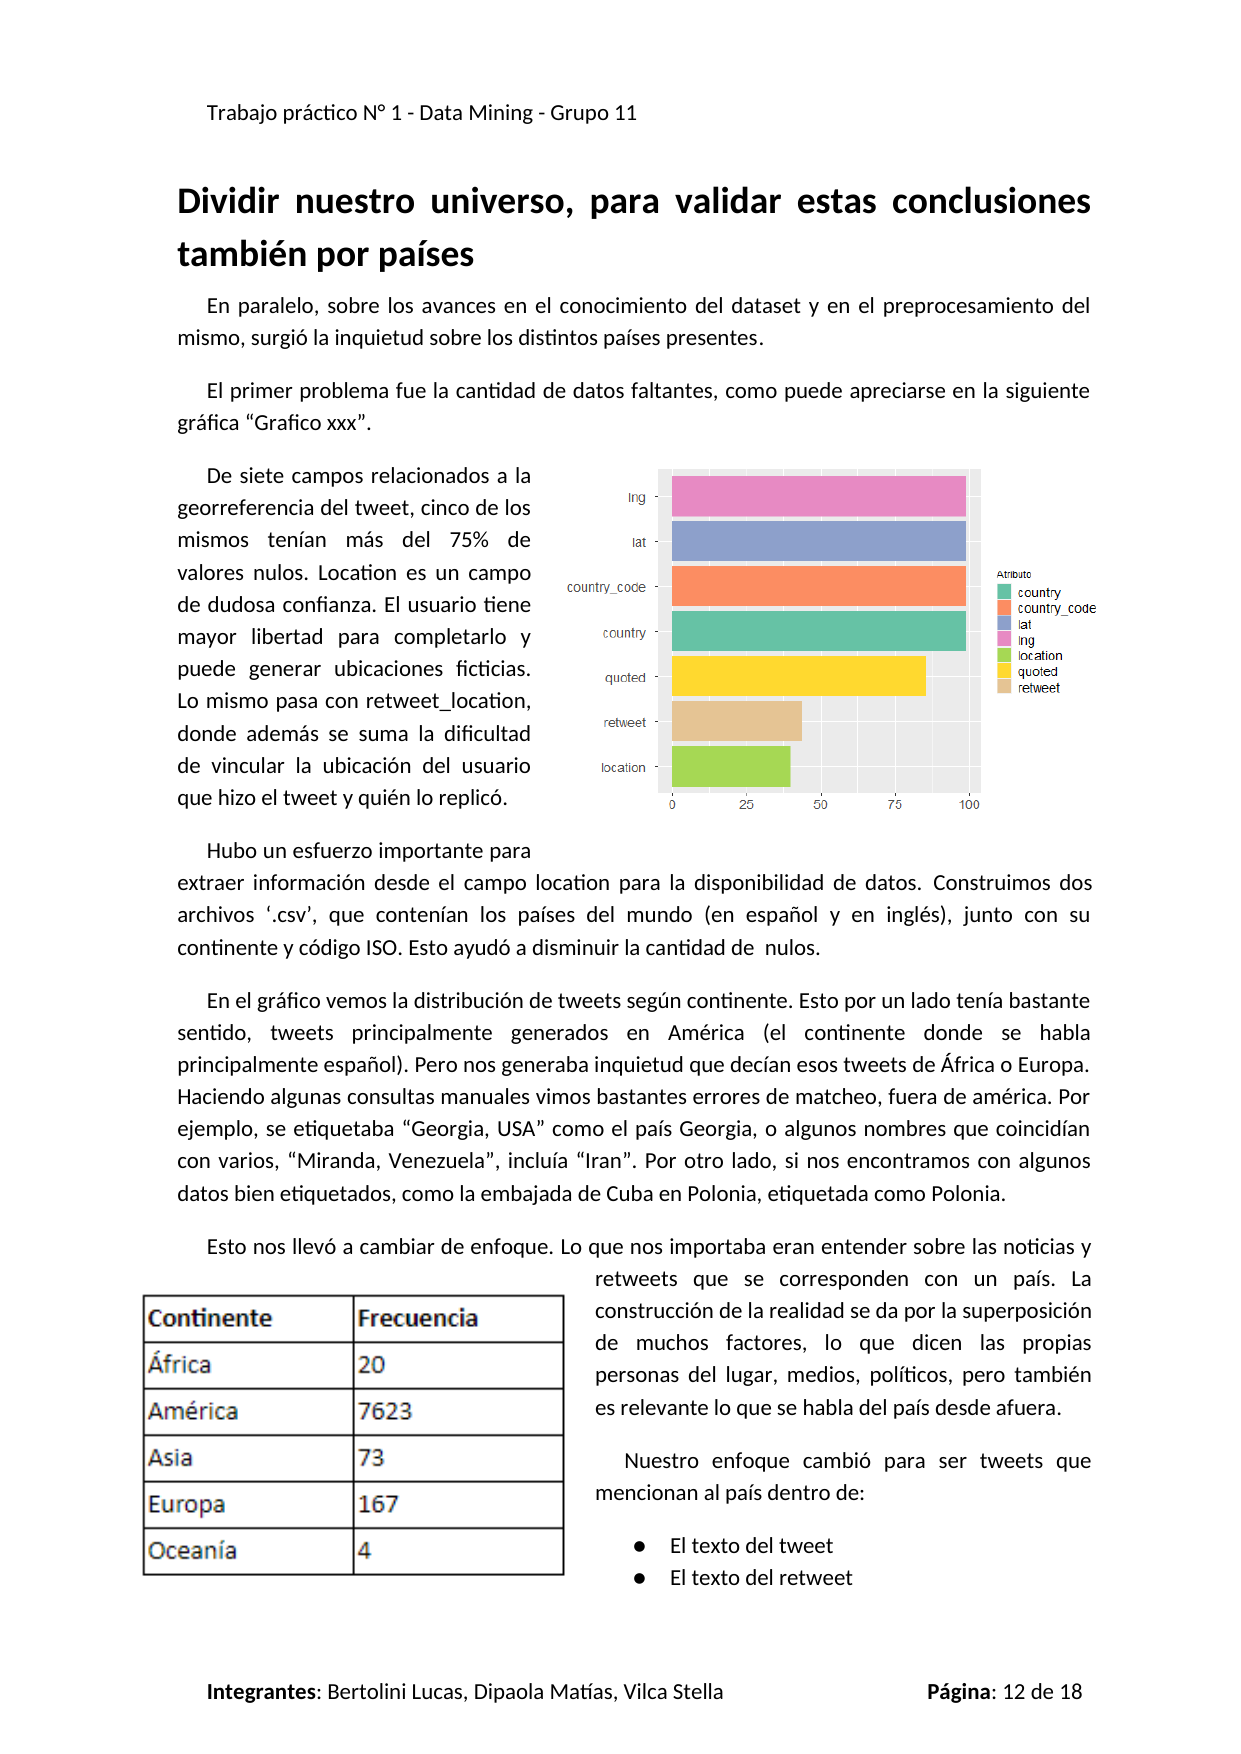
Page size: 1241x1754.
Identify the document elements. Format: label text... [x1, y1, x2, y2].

picture [134, 1286, 576, 1589]
text En el gráfico vemos la distribución de tweets según continente. Esto por un lado tenía bastante sentido, tweets principalmente generados en América (el continente donde se habla principalmente español). Pero nos generaba inquietud que decían esos tweets de África o Europa. Haciendo algunas consultas manuales vimos bastantes errores de matcheo, fuera de américa. Por ejemplo, se etiquetaba “Georgia, USA” como el país Georgia, o algunos nombres que coincidían con varios, “Miranda, Venezuela”, incluía “Iran”. Por otro lado, si nos encontramos con algunos datos bien etiquetados, como la embajada de Cuba en Polonia, etiquetada como Polonia. [177, 986, 1093, 1207]
list El texto del tweet [576, 1531, 1093, 1559]
text Nuestro enfoque cambió para ser tweets que mencionan al país dentro de: [576, 1446, 1093, 1506]
list El texto del retweet [214, 1563, 1093, 1591]
text Hubo un esfuerzo importante para extraer información desde el campo location para la disponibilidad de datos. Construimos dos archivos ‘.csv’, que contenían los países del mundo (en español y en inglés), junto con su continente y código ISO. Esto ayudó a disminuir la cantidad de nulos. [177, 836, 1093, 961]
text En paralelo, sobre los avances en el conocimiento del dataset y en el preprocesamiento del mismo, surgió la inquietud sobre los distintos países presentes. [177, 291, 1093, 351]
picture [550, 458, 1118, 824]
text Esto nos llevó a cambiar de enfoque. Lo que nos importaba eran entender sobre las noticias y retweets que se corresponden con un país. La construcción de la realidad se da por la superposición de muchos factores, lo que dicen las propias personas del lugar, medios, políticos, pero también es relevante lo que se habla del país desde afuera. [177, 1232, 1093, 1421]
text De siete campos relacionados a la georreferencia del tweet, cinco de los mismos tenían más del 75% de valores nulos. Location es un campo de dudosa confianza. El usuario tiene mayor libertad para completarlo y puede generar ubicaciones ficticias. Lo mismo pasa con retweet_location, donde además se suma la dificultad de vincular la ubicación del usuario que hizo el tweet y quién lo replicó. [177, 461, 550, 811]
text El primer problema fue la cantidad de datos faltantes, como puede apreciarse en la siguiente gráfica “Grafico xxx”. [177, 376, 1093, 436]
subtitle Dividir nuestro universo, para validar estas conclusiones también por países [177, 177, 1093, 276]
